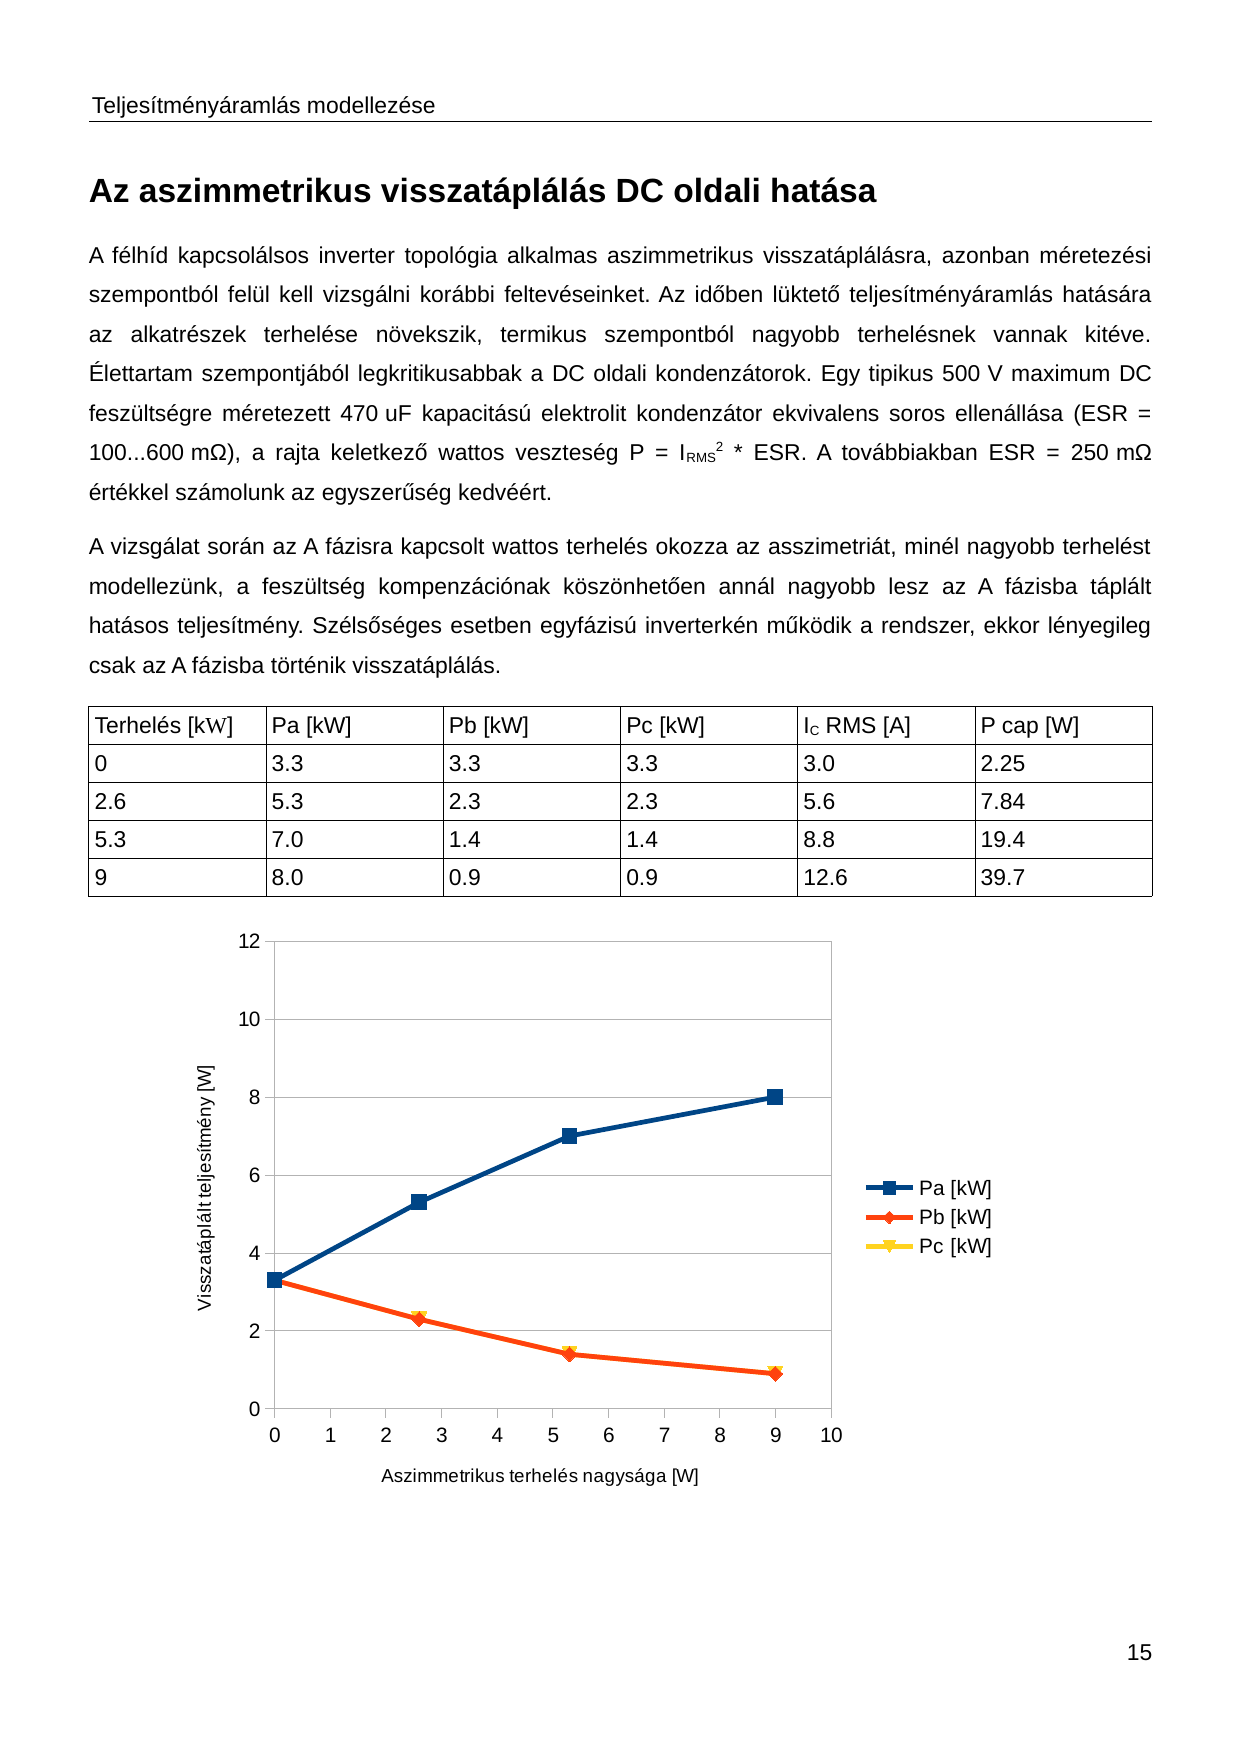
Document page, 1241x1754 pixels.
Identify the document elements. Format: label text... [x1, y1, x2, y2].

table_cell 5.6 [798, 783, 975, 820]
table_cell 3.3 [444, 745, 620, 782]
table_cell 5.3 [267, 783, 443, 820]
table_header Pb [kW] [444, 707, 620, 744]
table_cell 8.0 [267, 859, 443, 896]
table_cell 2.25 [976, 745, 1152, 782]
text A vizsgálat során az A fázisra kapcsolt wattos terhelés okozza az asszimetriát, minél nagyobb terhelést modellezünk, a feszültség kompenzációnak köszönhetően annál nagyobb lesz az A fázisba táplált hatásos teljesítmény. Szélsőséges esetben egyfázisú inverterkén működik a rendszer, ekkor lényegileg csak az A fázisba történik visszatáplálás. [88, 533, 1152, 678]
table_cell 3.0 [798, 745, 975, 782]
table_header Terhelés [kW] [89, 707, 266, 744]
table_cell 2.3 [444, 783, 620, 820]
table_header IC RMS [A] [798, 707, 975, 744]
table_cell 7.84 [976, 783, 1152, 820]
table_cell 8.8 [798, 821, 975, 858]
table_header Pc [kW] [621, 707, 797, 744]
table_header Pa [kW] [267, 707, 443, 744]
table_cell 3.3 [267, 745, 443, 782]
table_cell 7.0 [267, 821, 443, 858]
table_cell 1.4 [621, 821, 797, 858]
table_header P cap [W] [976, 707, 1152, 744]
table_cell 19.4 [976, 821, 1152, 858]
table_cell 12.6 [798, 859, 975, 896]
table_cell 0 [89, 745, 266, 782]
text A félhíd kapcsolálsos inverter topológia alkalmas aszimmetrikus visszatáplálásra, azonban méretezési szempontból felül kell vizsgálni korábbi feltevéseinket. Az időben lüktető teljesítményáramlás hatására az alkatrészek terhelése növekszik, termikus szempontból nagyobb terhelésnek vannak kitéve. Élettartam szempontjából legkritikusabbak a DC oldali kondenzátorok. Egy tipikus 500 V maximum DC feszültségre méretezett 470 uF kapacitású elektrolit kondenzátor ekvivalens soros ellenállása (ESR = 100...600 mΩ), a rajta keletkező wattos veszteség P = IRMS2 * ESR. A továbbiakban ESR = 250 mΩ értékkel számolunk az egyszerűség kedvéért. [88, 242, 1152, 505]
table_cell 39.7 [976, 859, 1152, 896]
table_cell 3.3 [621, 745, 797, 782]
table_cell 2.6 [89, 783, 266, 820]
table_cell 1.4 [444, 821, 620, 858]
table_cell 0.9 [444, 859, 620, 896]
table_cell 2.3 [621, 783, 797, 820]
table_cell 5.3 [89, 821, 266, 858]
table_cell 0.9 [621, 859, 797, 896]
table_cell 9 [89, 859, 266, 896]
subtitle Az aszimmetrikus visszatáplálás DC oldali hatása [88, 171, 1152, 210]
